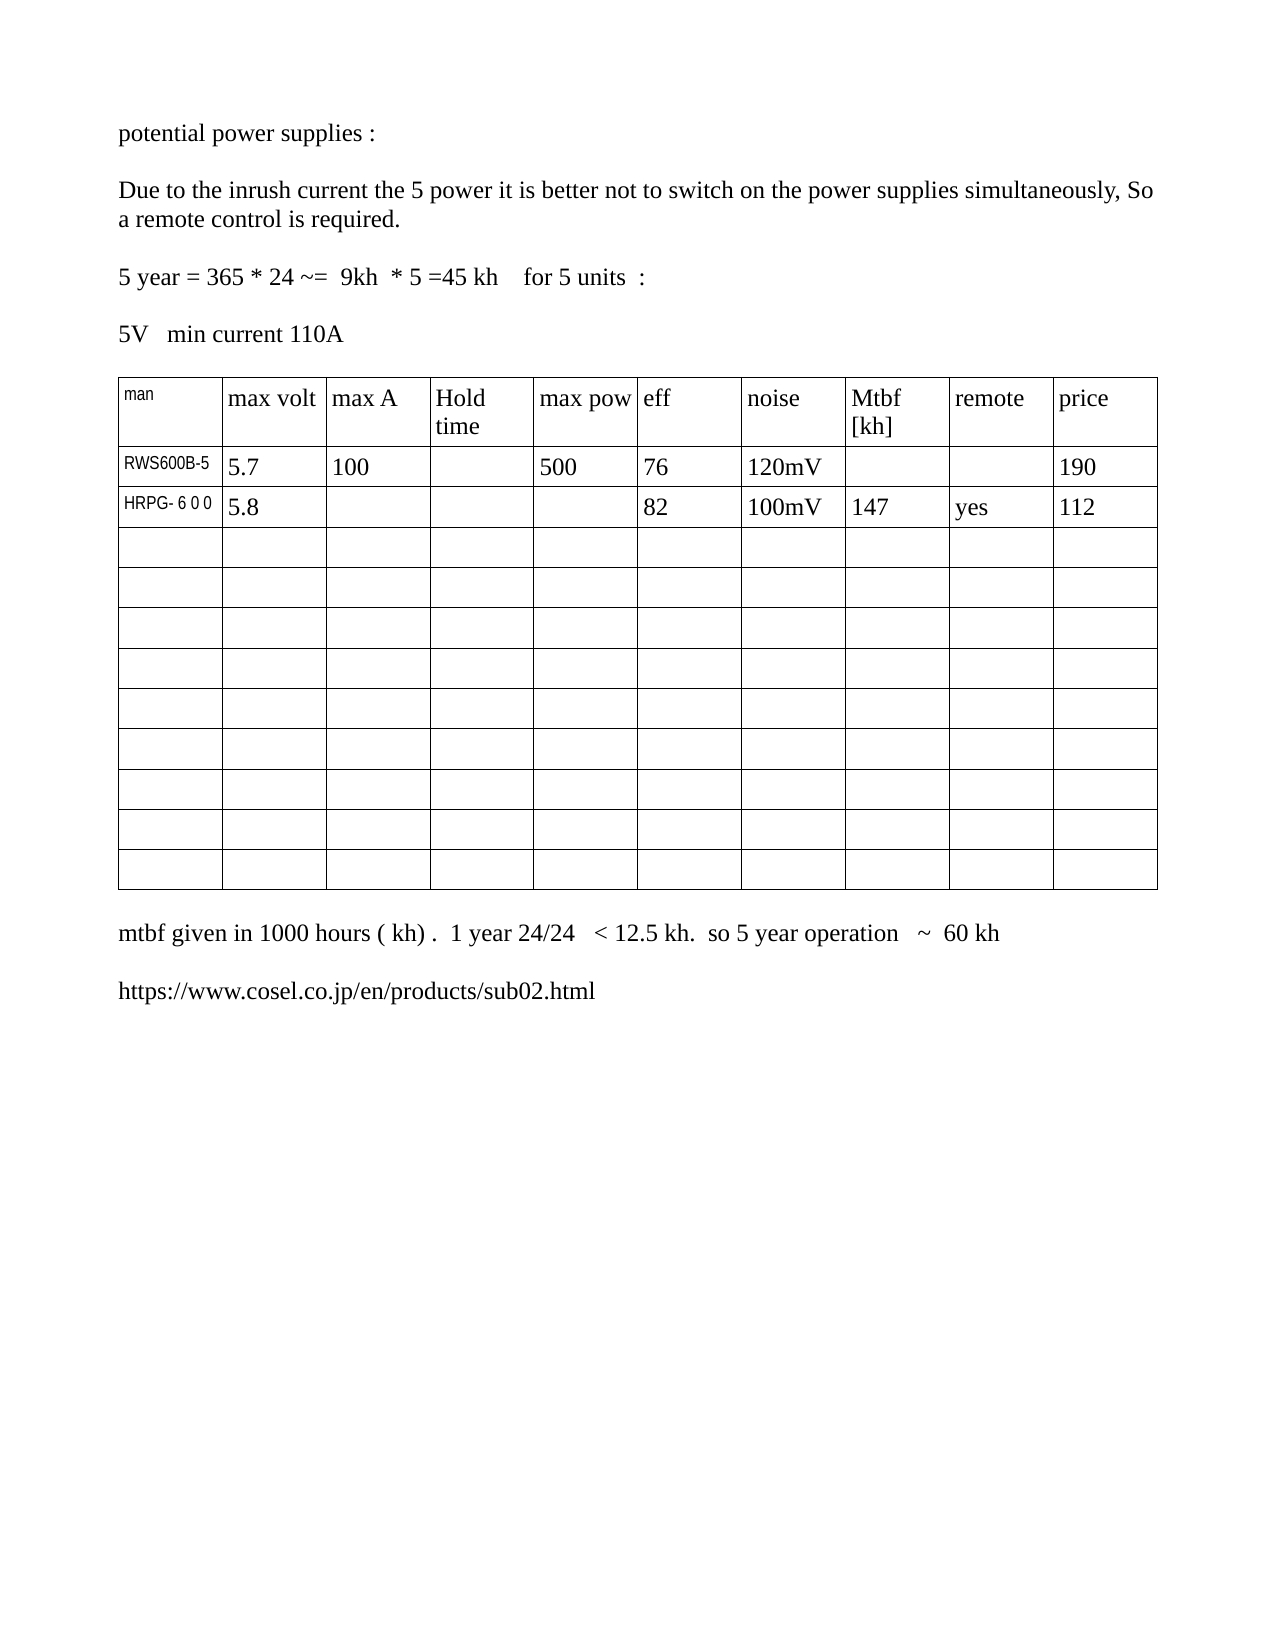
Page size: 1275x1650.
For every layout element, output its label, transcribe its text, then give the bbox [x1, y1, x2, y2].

table_header price [1054, 378, 1157, 446]
table_cell RWS600B-5 [119, 447, 222, 486]
table_cell 120mV [742, 447, 845, 486]
table_cell [846, 729, 949, 768]
table_cell [1054, 649, 1157, 688]
table_cell [534, 608, 637, 647]
table_cell [950, 850, 1053, 889]
table_cell [119, 649, 222, 688]
text potential power supplies : [118, 118, 1157, 147]
table_cell 76 [638, 447, 741, 486]
table_cell [1054, 729, 1157, 768]
table_cell [534, 568, 637, 607]
table_cell [638, 729, 741, 768]
table_cell [742, 770, 845, 809]
table_cell [1054, 850, 1157, 889]
table_cell [846, 770, 949, 809]
table_cell [638, 528, 741, 567]
table_cell [327, 770, 430, 809]
table_cell [223, 810, 326, 849]
table_cell [431, 729, 533, 768]
table_header eff [638, 378, 741, 446]
table_cell [223, 770, 326, 809]
table_cell [431, 608, 533, 647]
table_cell [223, 729, 326, 768]
table_cell [327, 528, 430, 567]
table_cell 5.8 [223, 487, 326, 527]
table_cell [534, 729, 637, 768]
table_cell [742, 810, 845, 849]
table_cell [119, 729, 222, 768]
table_cell [846, 568, 949, 607]
table_cell [431, 770, 533, 809]
table_cell 500 [534, 447, 637, 486]
table_cell [742, 729, 845, 768]
table_header Mtbf [kh] [846, 378, 949, 446]
table_cell [742, 850, 845, 889]
table_cell 112 [1054, 487, 1157, 527]
table_cell HRPG- 6 0 0 [119, 487, 222, 527]
table_cell [431, 568, 533, 607]
table_cell [1054, 810, 1157, 849]
table_cell [1054, 689, 1157, 728]
text 5 year = 365 * 24 ~= 9kh * 5 =45 kh for 5 units : [118, 262, 1157, 291]
table_cell [950, 810, 1053, 849]
table_header Hold time [431, 378, 533, 446]
table_cell [638, 649, 741, 688]
table_cell [742, 649, 845, 688]
table_cell [327, 568, 430, 607]
text https://www.cosel.co.jp/en/products/sub02.html [118, 976, 1157, 1004]
table_cell [846, 850, 949, 889]
table_cell [846, 649, 949, 688]
table_cell [223, 528, 326, 567]
table_cell [534, 850, 637, 889]
table_cell [431, 487, 533, 527]
table_cell [950, 649, 1053, 688]
table_cell [638, 810, 741, 849]
table_cell [327, 850, 430, 889]
table_cell [742, 568, 845, 607]
table_cell [950, 729, 1053, 768]
table_cell [1054, 770, 1157, 809]
table_cell [223, 649, 326, 688]
table_cell [119, 568, 222, 607]
table_cell [950, 528, 1053, 567]
table_cell [534, 770, 637, 809]
table_cell [742, 689, 845, 728]
table_cell [327, 729, 430, 768]
table_cell [431, 649, 533, 688]
table_cell [846, 810, 949, 849]
table_cell [534, 649, 637, 688]
text Due to the inrush current the 5 power it is better not to switch on the power supplies simultaneously, So a remote control is required. [118, 176, 1157, 233]
table_cell [638, 568, 741, 607]
text mtbf given in 1000 hours ( kh) . 1 year 24/24 < 12.5 kh. so 5 year operation ~ 60 kh [118, 918, 1157, 947]
table_header max pow [534, 378, 637, 446]
table_cell [742, 528, 845, 567]
table_cell [119, 689, 222, 728]
table_cell [431, 689, 533, 728]
table_cell 5.7 [223, 447, 326, 486]
table_cell [1054, 528, 1157, 567]
table_cell [950, 689, 1053, 728]
table_cell 100 [327, 447, 430, 486]
table_cell [846, 608, 949, 647]
table_cell [327, 608, 430, 647]
table_header remote [950, 378, 1053, 446]
table_header max A [327, 378, 430, 446]
table_cell [950, 770, 1053, 809]
table_header man [119, 378, 222, 446]
table_cell [534, 689, 637, 728]
table_header max volt [223, 378, 326, 446]
table_cell [950, 447, 1053, 486]
table_cell [119, 528, 222, 567]
table_cell [119, 850, 222, 889]
table_cell [534, 528, 637, 567]
table_cell [742, 608, 845, 647]
table_cell [327, 649, 430, 688]
table_cell [638, 850, 741, 889]
table_cell [223, 608, 326, 647]
table_header noise [742, 378, 845, 446]
table_cell [846, 447, 949, 486]
table_cell [119, 810, 222, 849]
table_cell [327, 689, 430, 728]
table_cell [638, 689, 741, 728]
table_cell [950, 568, 1053, 607]
table_cell [119, 770, 222, 809]
table_cell [223, 850, 326, 889]
table_cell [638, 770, 741, 809]
table_cell [638, 608, 741, 647]
table_cell [431, 850, 533, 889]
table_cell [223, 689, 326, 728]
table_cell [1054, 608, 1157, 647]
table_cell [431, 447, 533, 486]
text 5V min current 110A [118, 319, 1157, 348]
table_cell [327, 487, 430, 527]
table_cell [327, 810, 430, 849]
table_cell [1054, 568, 1157, 607]
table_cell 100mV [742, 487, 845, 527]
table_cell 147 [846, 487, 949, 527]
table_cell [846, 528, 949, 567]
table_cell [534, 810, 637, 849]
table_cell yes [950, 487, 1053, 527]
table_cell [119, 608, 222, 647]
table_cell [431, 528, 533, 567]
table_cell [534, 487, 637, 527]
table_cell [431, 810, 533, 849]
table_cell 82 [638, 487, 741, 527]
table_cell [846, 689, 949, 728]
table_cell 190 [1054, 447, 1157, 486]
table_cell [223, 568, 326, 607]
table_cell [950, 608, 1053, 647]
